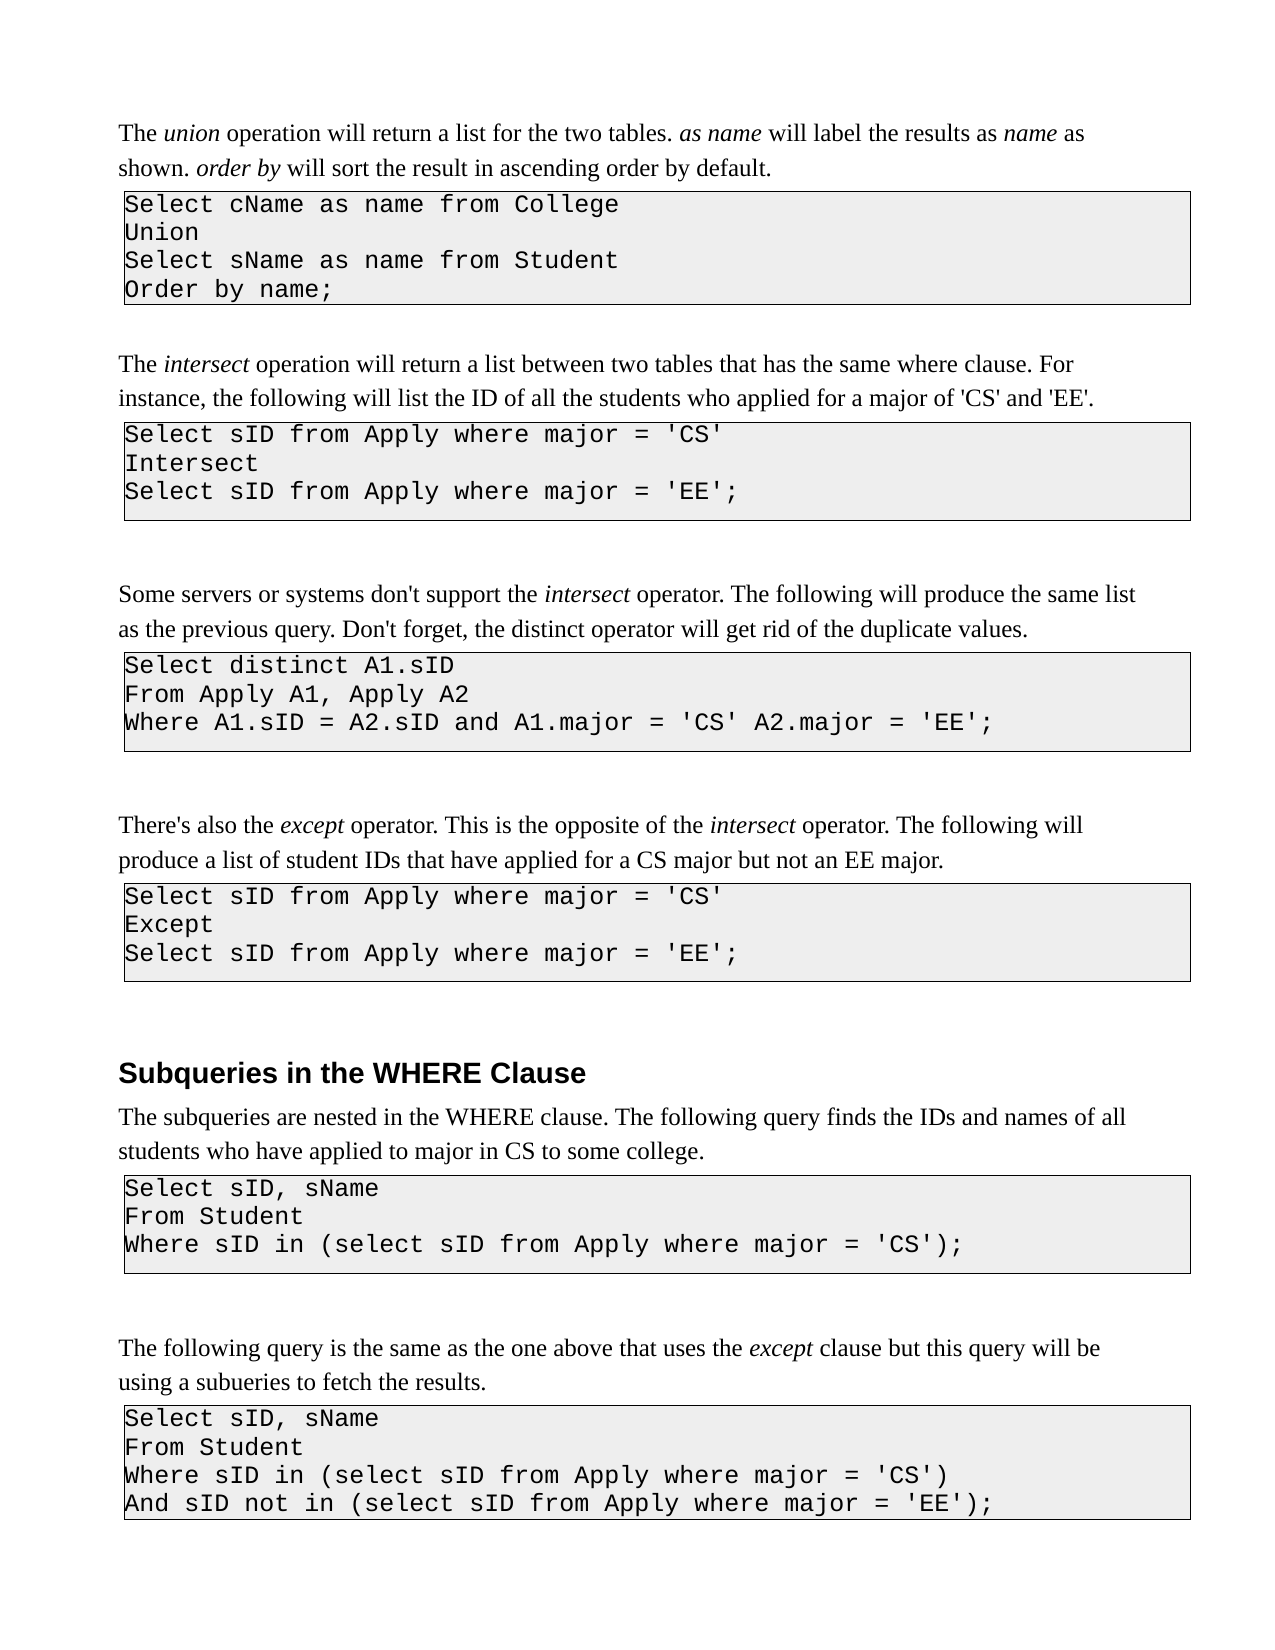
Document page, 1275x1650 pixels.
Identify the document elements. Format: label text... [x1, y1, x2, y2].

text The intersect operation will return a list between two tables that has the same where clause. For instance, the following will list the ID of all the students who applied for a major of 'CS' and 'EE'. [118, 349, 1157, 412]
text There's also the except operator. This is the opposite of the intersect operator. The following will produce a list of student IDs that have applied for a CS major but not an EE major. [118, 810, 1157, 873]
subtitle Subqueries in the WHERE Clause [118, 1056, 1157, 1089]
text The subqueries are nested in the WHERE clause. The following query finds the IDs and names of all students who have applied to major in CS to some college. [118, 1102, 1157, 1165]
text Some servers or systems don't support the intersect operator. The following will produce the same list as the previous query. Don't forget, the distinct operator will get rid of the duplicate values. [118, 579, 1157, 643]
text The following query is the same as the one above that uses the except clause but this query will be using a subueries to fetch the results. [118, 1333, 1157, 1396]
text The union operation will return a list for the two tables. as name will label the results as name as shown. order by will sort the result in ascending order by default. [118, 118, 1157, 181]
